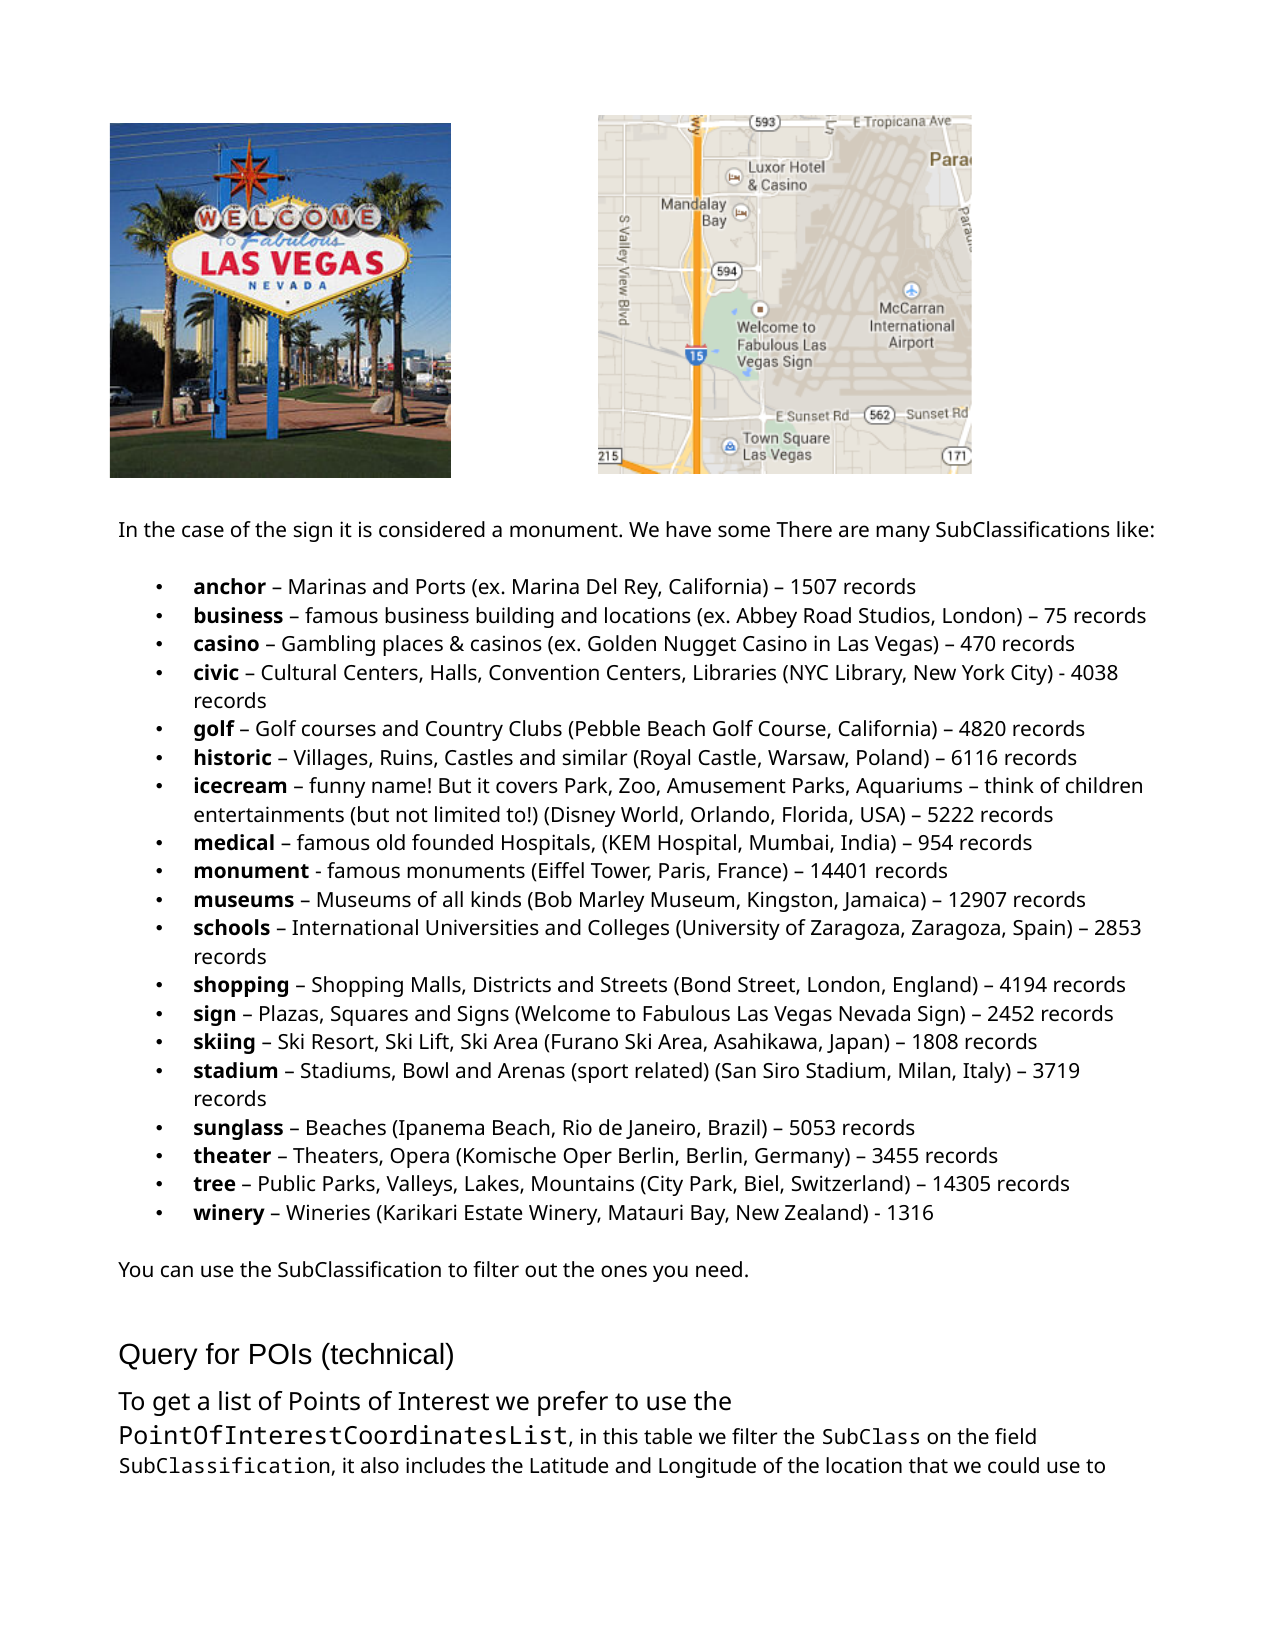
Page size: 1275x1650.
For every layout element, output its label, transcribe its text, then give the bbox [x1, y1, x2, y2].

list sunglass – Beaches (Ipanema Beach, Rio de Janeiro, Brazil) – 5053 records [156, 1113, 1157, 1141]
list schools – International Universities and Colleges (University of Zaragoza, Zaragoza, Spain) – 2853 records [156, 913, 1157, 970]
picture [109, 123, 451, 478]
list medical – famous old founded Hospitals, (KEM Hospital, Mumbai, India) – 954 records [156, 828, 1157, 857]
list shopping – Shopping Malls, Districts and Streets (Bond Street, London, England) – 4194 records [156, 970, 1157, 999]
text You can use the SubClassification to filter out the ones you need. [118, 1255, 1157, 1283]
list civic – Cultural Centers, Halls, Convention Centers, Libraries (NYC Library, New York City) - 4038 records [156, 658, 1157, 714]
list monument - famous monuments (Eiffel Tower, Paris, France) – 14401 records [156, 857, 1157, 885]
list skiing – Ski Resort, Ski Lift, Ski Area (Furano Ski Area, Asahikawa, Japan) – 1808 records [156, 1027, 1157, 1056]
list historic – Villages, Ruins, Castles and similar (Royal Castle, Warsaw, Poland) – 6116 records [156, 743, 1157, 771]
list anchor – Marinas and Ports (ex. Marina Del Rey, California) – 1507 records [156, 572, 1157, 601]
subtitle Query for POIs (technical) [118, 1337, 1157, 1371]
picture [598, 115, 972, 474]
text To get a list of Points of Interest we prefer to use the PointOfInterestCoordinatesList, in this table we filter the SubClass on the field SubClassification, it also includes the Latitude and Longitude of the location that we could use to [118, 1383, 1157, 1480]
list sign – Plazas, Squares and Signs (Welcome to Fabulous Las Vegas Nevada Sign) – 2452 records [156, 999, 1157, 1027]
list stadium – Stadiums, Bowl and Arenas (sport related) (San Siro Stadium, Milan, Italy) – 3719 records [156, 1056, 1157, 1113]
list museums – Museums of all kinds (Bob Marley Museum, Kingston, Jamaica) – 12907 records [156, 885, 1157, 913]
list tree – Public Parks, Valleys, Lakes, Mountains (City Park, Biel, Switzerland) – 14305 records [156, 1169, 1157, 1198]
list business – famous business building and locations (ex. Abbey Road Studios, London) – 75 records [156, 601, 1157, 629]
list golf – Golf courses and Country Clubs (Pebble Beach Golf Course, California) – 4820 records [156, 714, 1157, 743]
text In the case of the sign it is considered a monument. We have some There are many SubClassifications like: [118, 515, 1157, 544]
list icecream – funny name! But it covers Park, Zoo, Amusement Parks, Aquariums – think of children entertainments (but not limited to!) (Disney World, Orlando, Florida, USA) – 5222 records [156, 771, 1157, 828]
list casino – Gambling places & casinos (ex. Golden Nugget Casino in Las Vegas) – 470 records [156, 629, 1157, 658]
list winery – Wineries (Karikari Estate Winery, Matauri Bay, New Zealand) - 1316 [156, 1198, 1157, 1226]
list theater – Theaters, Opera (Komische Oper Berlin, Berlin, Germany) – 3455 records [156, 1141, 1157, 1169]
